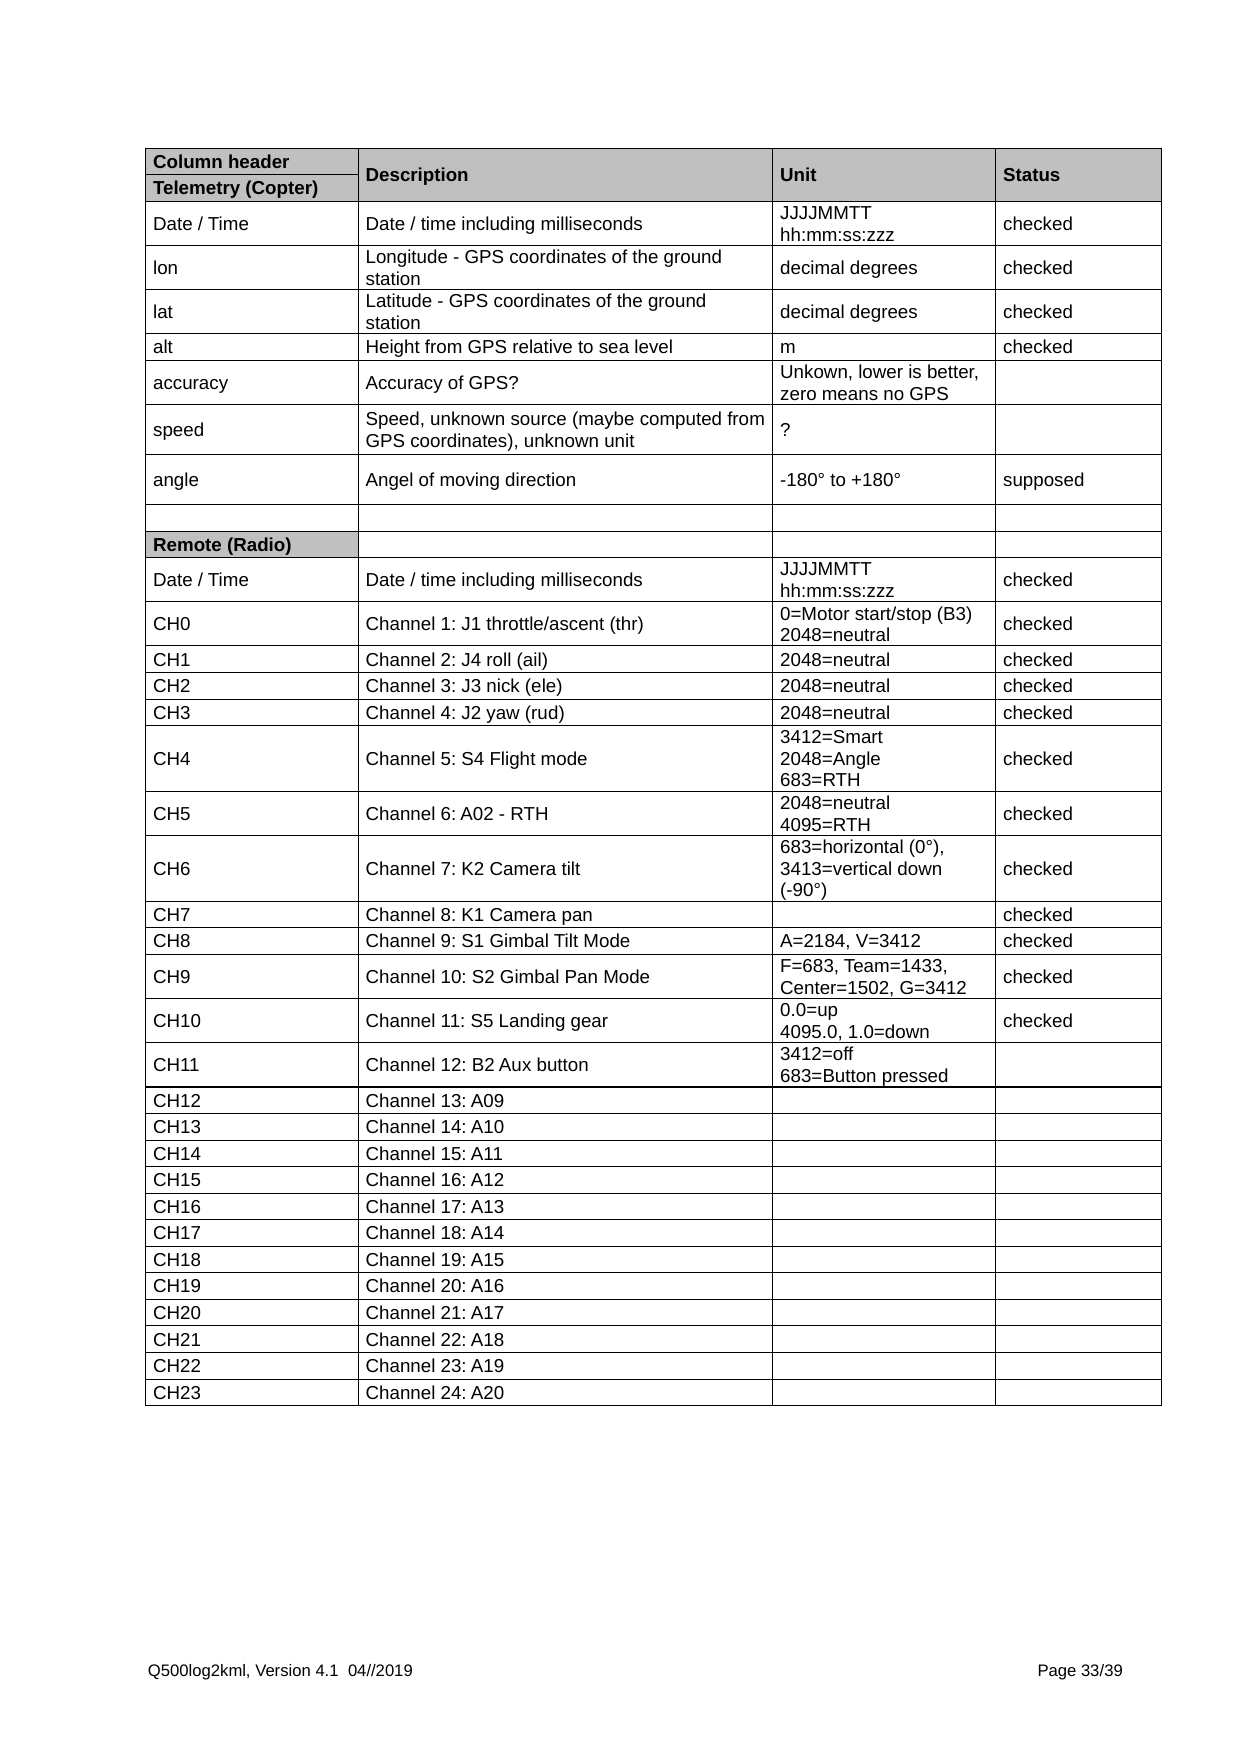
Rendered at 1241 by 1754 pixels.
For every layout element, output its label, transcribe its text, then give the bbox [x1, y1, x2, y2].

table_cell Channel 7: K2 Camera tilt [359, 836, 772, 901]
table_cell Angel of moving direction [359, 455, 772, 504]
table_cell [359, 505, 772, 531]
table_cell 2048=neutral [773, 646, 995, 672]
table_cell [773, 1300, 995, 1325]
table_cell decimal degrees [773, 290, 995, 333]
table_cell CH1 [146, 646, 358, 672]
table_cell CH18 [146, 1247, 358, 1272]
table_cell Channel 1: J1 throttle/ascent (thr) [359, 602, 772, 645]
table_cell Channel 19: A15 [359, 1247, 772, 1272]
table_cell lat [146, 290, 358, 333]
table_cell [996, 1247, 1161, 1272]
table_cell checked [996, 792, 1161, 835]
table_cell [773, 1273, 995, 1299]
table_cell 2048=neutral [773, 700, 995, 725]
table_cell Date / Time [146, 558, 358, 601]
table_cell Channel 20: A16 [359, 1273, 772, 1299]
table_cell Channel 17: A13 [359, 1194, 772, 1219]
table_cell Date / time including milliseconds [359, 558, 772, 601]
table_cell checked [996, 999, 1161, 1042]
table_cell Channel 6: A02 - RTH [359, 792, 772, 835]
table_cell [773, 532, 995, 557]
table_cell Height from GPS relative to sea level [359, 334, 772, 360]
table_cell checked [996, 673, 1161, 698]
table_cell CH0 [146, 602, 358, 645]
table_cell CH14 [146, 1141, 358, 1166]
table_cell CH9 [146, 955, 358, 998]
table_cell CH2 [146, 673, 358, 698]
table_cell Longitude - GPS coordinates of the ground station [359, 246, 772, 289]
table_cell [773, 505, 995, 531]
table_cell [996, 505, 1161, 531]
table_cell [996, 361, 1161, 404]
table_cell [996, 1114, 1161, 1139]
table_cell checked [996, 836, 1161, 901]
table_cell 2048=neutral [773, 673, 995, 698]
table_cell CH6 [146, 836, 358, 901]
table_header Description [359, 149, 772, 201]
table_cell 3412=off 683=Button pressed [773, 1043, 995, 1086]
table_cell CH8 [146, 928, 358, 954]
table_cell CH23 [146, 1380, 358, 1405]
table_cell ? [773, 405, 995, 454]
table_cell [773, 1220, 995, 1246]
table_cell [773, 1088, 995, 1113]
table_cell CH21 [146, 1326, 358, 1352]
table_cell A=2184, V=3412 [773, 928, 995, 954]
table_cell CH19 [146, 1273, 358, 1299]
table_cell decimal degrees [773, 246, 995, 289]
table_cell JJJJMMTT hh:mm:ss:zzz [773, 558, 995, 601]
table_cell Channel 3: J3 nick (ele) [359, 673, 772, 698]
table_cell [996, 532, 1161, 557]
table_cell Unkown, lower is better, zero means no GPS [773, 361, 995, 404]
table_cell CH12 [146, 1088, 358, 1113]
table_cell checked [996, 955, 1161, 998]
table_cell [996, 1043, 1161, 1086]
table_cell angle [146, 455, 358, 504]
table_cell Channel 11: S5 Landing gear [359, 999, 772, 1042]
table_cell 0=Motor start/stop (B3) 2048=neutral [773, 602, 995, 645]
table_cell 2048=neutral 4095=RTH [773, 792, 995, 835]
table_cell CH5 [146, 792, 358, 835]
table_cell [996, 1220, 1161, 1246]
table_cell [773, 1326, 995, 1352]
table_cell lon [146, 246, 358, 289]
table_cell accuracy [146, 361, 358, 404]
table_cell Channel 10: S2 Gimbal Pan Mode [359, 955, 772, 998]
table_cell Date / Time [146, 202, 358, 245]
table_cell checked [996, 334, 1161, 360]
table_cell Channel 2: J4 roll (ail) [359, 646, 772, 672]
table_cell checked [996, 290, 1161, 333]
table_header Unit [773, 149, 995, 201]
table_cell checked [996, 928, 1161, 954]
table_cell [773, 1247, 995, 1272]
table_cell [996, 1326, 1161, 1352]
table_cell Channel 24: A20 [359, 1380, 772, 1405]
table_cell Channel 5: S4 Flight mode [359, 726, 772, 791]
table_cell Date / time including milliseconds [359, 202, 772, 245]
table_cell Remote (Radio) [146, 532, 358, 557]
table_cell Channel 21: A17 [359, 1300, 772, 1325]
table_cell 683=horizontal (0°), 3413=vertical down (-90°) [773, 836, 995, 901]
table_cell Channel 23: A19 [359, 1353, 772, 1378]
table_cell m [773, 334, 995, 360]
table_cell Channel 14: A10 [359, 1114, 772, 1139]
table_cell [996, 1353, 1161, 1378]
table_cell CH7 [146, 902, 358, 927]
table_cell speed [146, 405, 358, 454]
table_cell CH3 [146, 700, 358, 725]
table_cell CH4 [146, 726, 358, 791]
table_cell Latitude - GPS coordinates of the ground station [359, 290, 772, 333]
table_cell CH22 [146, 1353, 358, 1378]
table_cell CH11 [146, 1043, 358, 1086]
table_cell 0.0=up 4095.0, 1.0=down [773, 999, 995, 1042]
table_cell [773, 1194, 995, 1219]
table_cell [996, 1273, 1161, 1299]
table_cell [773, 1380, 995, 1405]
table_cell F=683, Team=1433, Center=1502, G=3412 [773, 955, 995, 998]
table_cell CH10 [146, 999, 358, 1042]
table_cell checked [996, 726, 1161, 791]
table_cell checked [996, 700, 1161, 725]
table_cell Telemetry (Copter) [146, 175, 358, 201]
table_cell [773, 1114, 995, 1139]
table_cell Accuracy of GPS? [359, 361, 772, 404]
table_cell [996, 1167, 1161, 1193]
table_cell [996, 405, 1161, 454]
table_cell checked [996, 202, 1161, 245]
table_cell checked [996, 646, 1161, 672]
table_cell Channel 13: A09 [359, 1088, 772, 1113]
table_cell Speed, unknown source (maybe computed from GPS coordinates), unknown unit [359, 405, 772, 454]
table_cell [996, 1380, 1161, 1405]
table_cell [359, 532, 772, 557]
table_cell [773, 1167, 995, 1193]
table_cell Channel 18: A14 [359, 1220, 772, 1246]
table_cell checked [996, 902, 1161, 927]
table_cell Channel 16: A12 [359, 1167, 772, 1193]
table_cell [146, 505, 358, 531]
table_cell [996, 1194, 1161, 1219]
table_cell CH17 [146, 1220, 358, 1246]
table_cell CH20 [146, 1300, 358, 1325]
table_cell [996, 1300, 1161, 1325]
table_cell [996, 1141, 1161, 1166]
table_cell Channel 4: J2 yaw (rud) [359, 700, 772, 725]
table_cell Channel 12: B2 Aux button [359, 1043, 772, 1086]
table_cell Channel 15: A11 [359, 1141, 772, 1166]
table_cell Channel 8: K1 Camera pan [359, 902, 772, 927]
table_header Column header [146, 149, 358, 174]
table_cell alt [146, 334, 358, 360]
table_cell CH15 [146, 1167, 358, 1193]
table_cell checked [996, 558, 1161, 601]
table_cell [773, 902, 995, 927]
table_cell checked [996, 602, 1161, 645]
table_cell [773, 1141, 995, 1166]
table_cell checked [996, 246, 1161, 289]
table_cell Channel 22: A18 [359, 1326, 772, 1352]
table_cell JJJJMMTT hh:mm:ss:zzz [773, 202, 995, 245]
table_cell CH13 [146, 1114, 358, 1139]
table_cell [773, 1353, 995, 1378]
table_cell supposed [996, 455, 1161, 504]
table_cell CH16 [146, 1194, 358, 1219]
table_cell Channel 9: S1 Gimbal Tilt Mode [359, 928, 772, 954]
table_cell -180° to +180° [773, 455, 995, 504]
table_header Status [996, 149, 1161, 201]
table_cell [996, 1088, 1161, 1113]
table_cell 3412=Smart 2048=Angle 683=RTH [773, 726, 995, 791]
